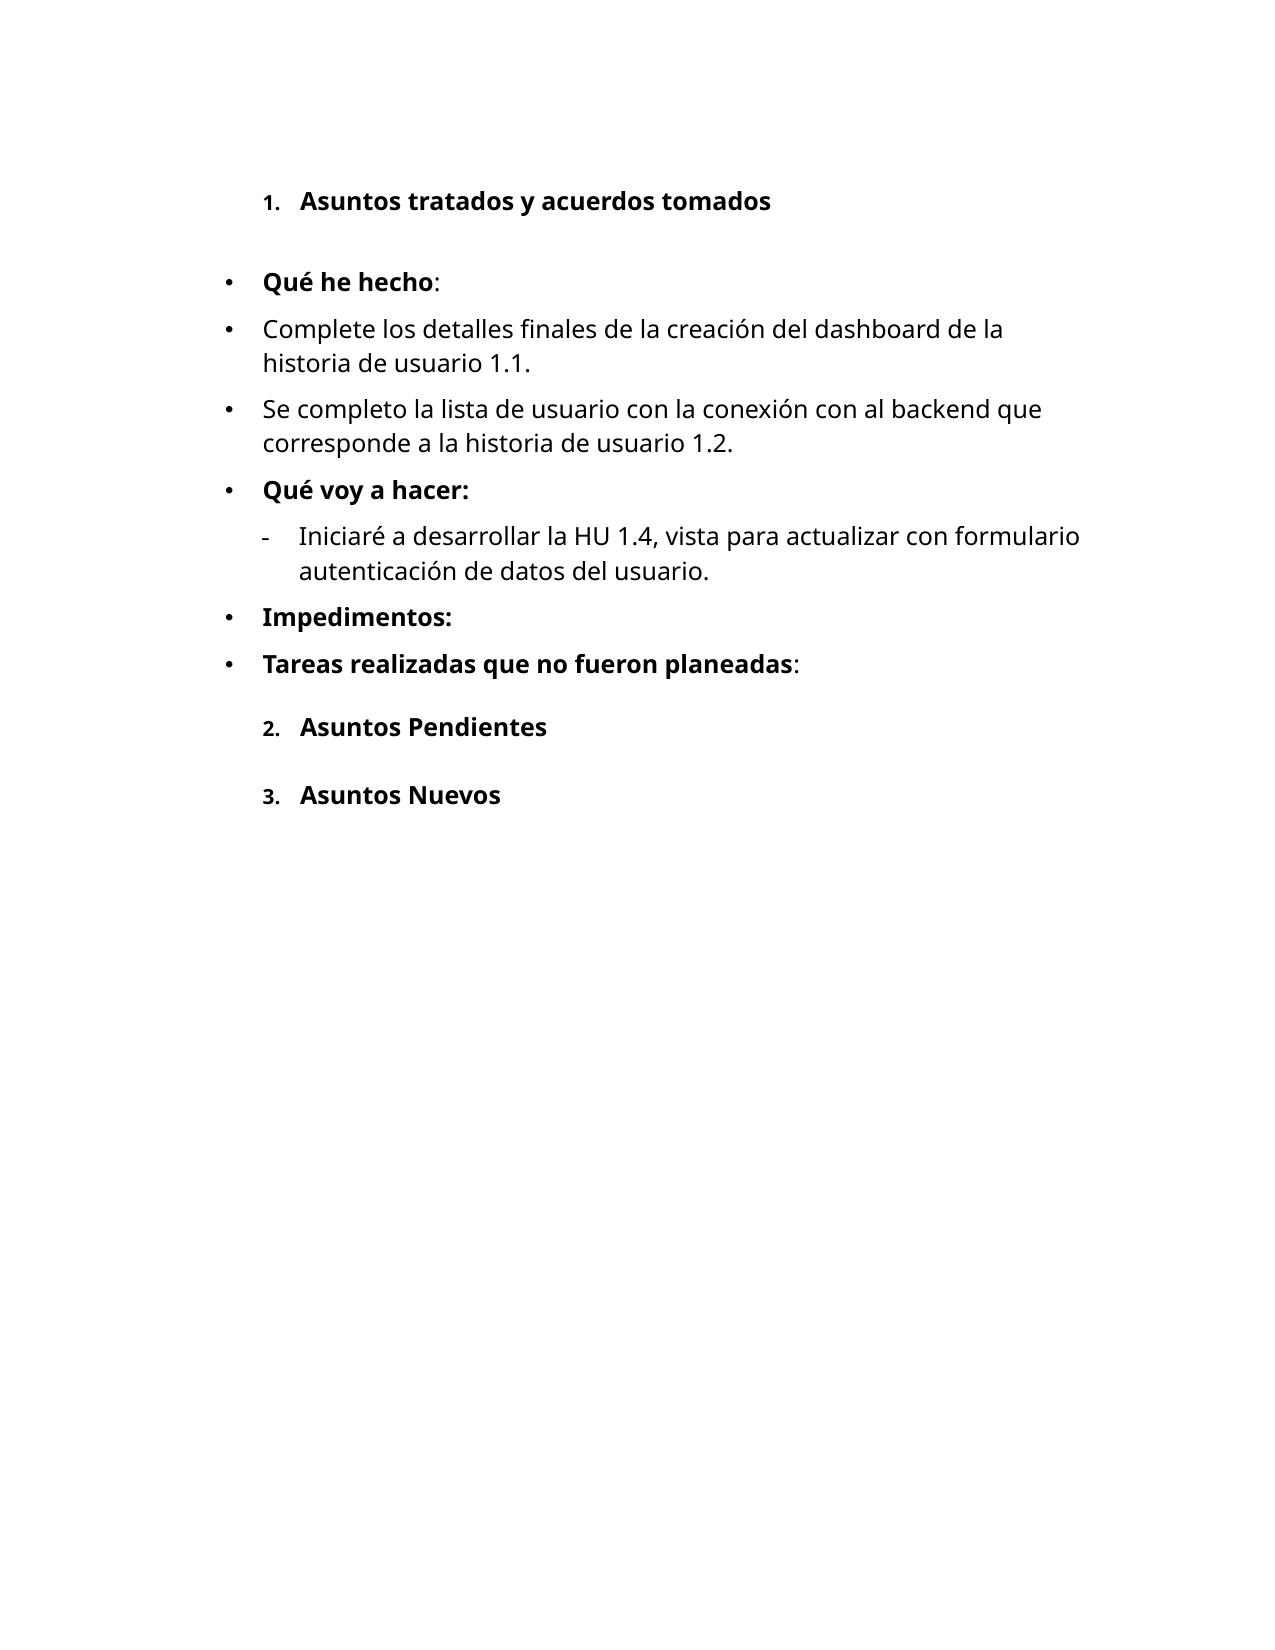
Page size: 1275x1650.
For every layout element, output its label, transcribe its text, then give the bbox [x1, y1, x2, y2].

list Qué voy a hacer: [225, 472, 1087, 507]
list Asuntos Pendientes [262, 709, 1087, 743]
list Asuntos Nuevos [262, 778, 1087, 812]
list Impedimentos: [225, 600, 1087, 634]
list Se completo la lista de usuario con la conexión con al backend que corresponde a la historia de usuario 1.2. [225, 392, 1087, 460]
list Asuntos tratados y acuerdos tomados [262, 184, 1087, 218]
list Iniciaré a desarrollar la HU 1.4, vista para actualizar con formulario autenticación de datos del usuario. [261, 519, 1087, 587]
list Complete los detalles finales de la creación del dashboard de la historia de usuario 1.1. [225, 311, 1087, 379]
list Tareas realizadas que no fueron planeadas: [225, 646, 1087, 680]
list Qué he hecho: [225, 265, 1087, 299]
